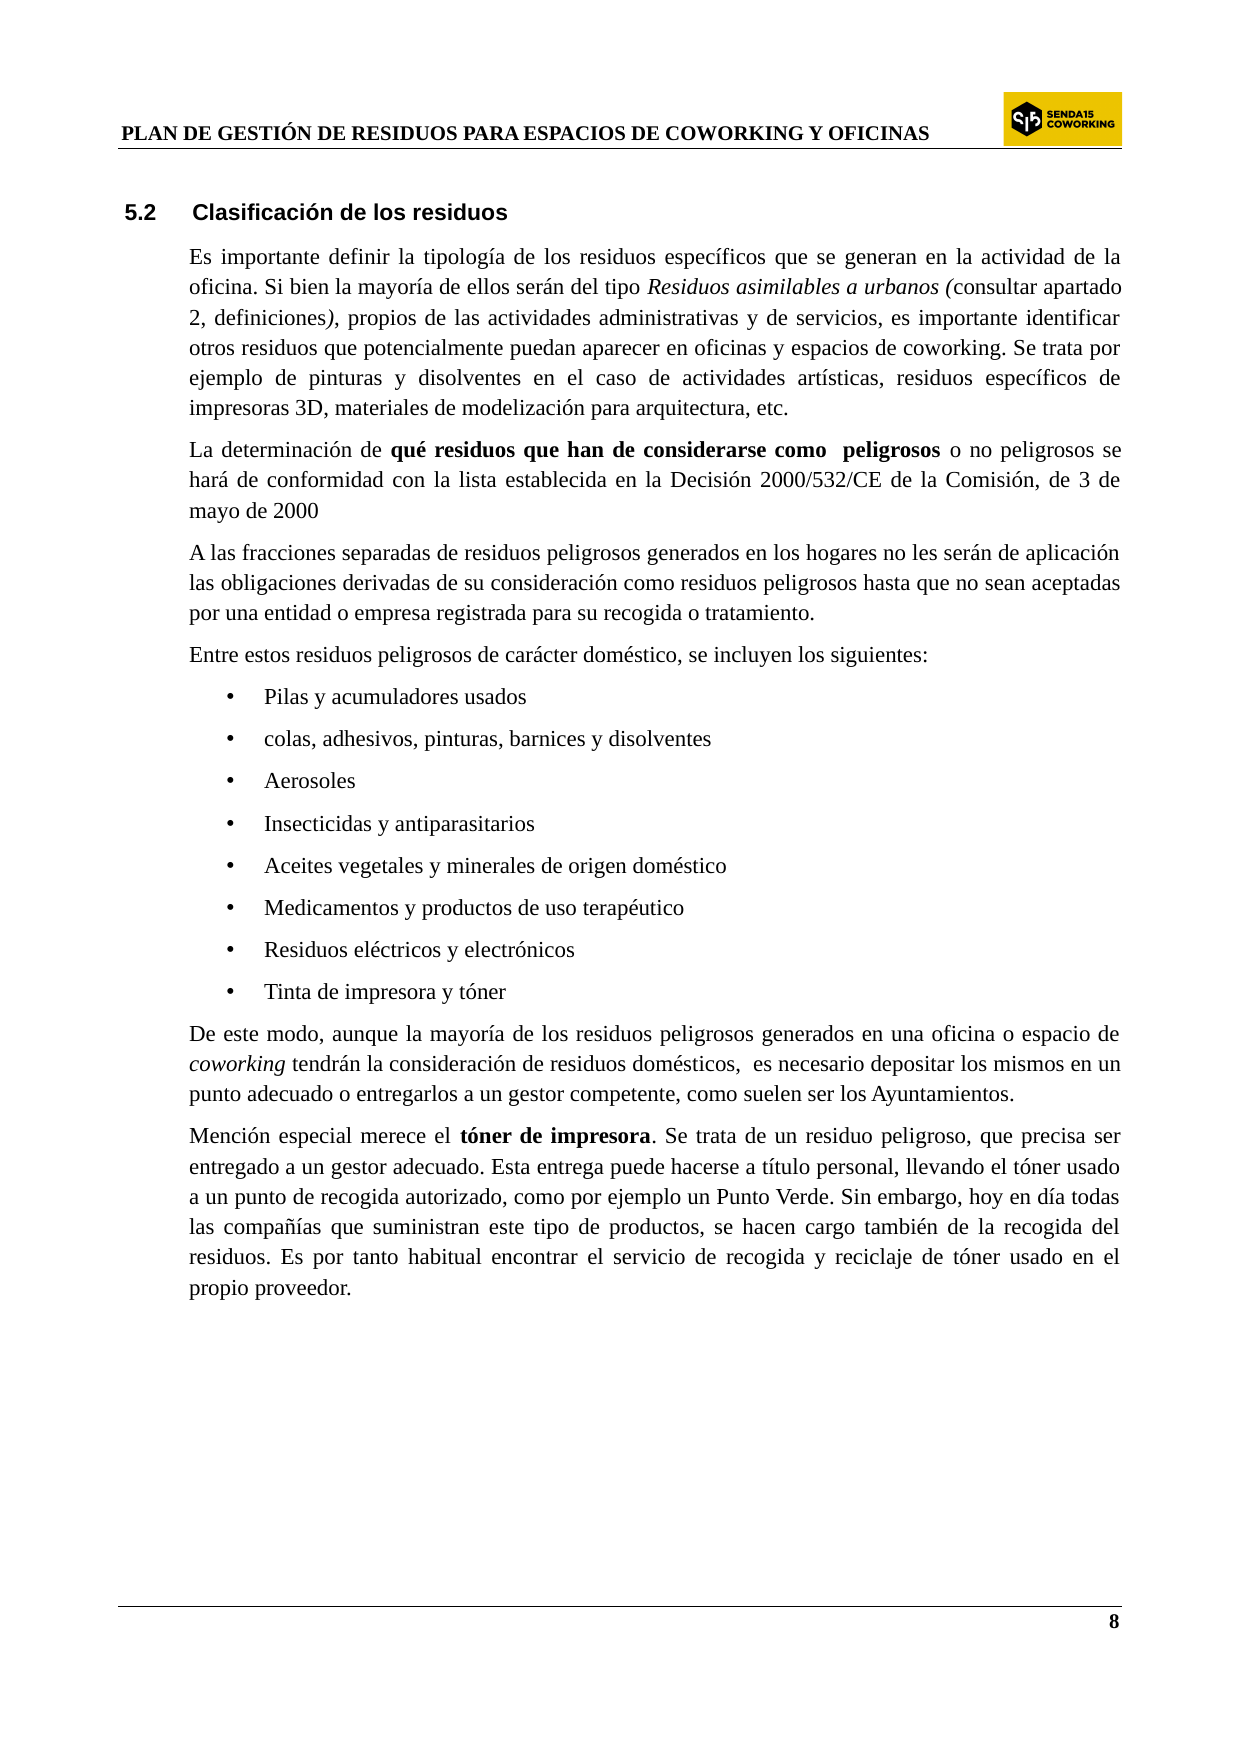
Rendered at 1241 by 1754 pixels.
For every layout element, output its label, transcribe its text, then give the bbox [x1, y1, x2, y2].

list Aceites vegetales y minerales de origen doméstico [226, 852, 1122, 878]
text Es importante definir la tipología de los residuos específicos que se generan en la actividad de la oficina. Si bien la mayoría de ellos serán del tipo Residuos asimilables a urbanos (consultar apartado 2, definiciones), propios de las actividades administrativas y de servicios, es importante identificar otros residuos que potencialmente puedan aparecer en oficinas y espacios de coworking. Se trata por ejemplo de pinturas y disolventes en el caso de actividades artísticas, residuos específicos de impresoras 3D, materiales de modelización para arquitectura, etc. [189, 243, 1122, 421]
text A las fracciones separadas de residuos peligrosos generados en los hogares no les serán de aplicación las obligaciones derivadas de su consideración como residuos peligrosos hasta que no sean aceptadas por una entidad o empresa registrada para su recogida o tratamiento. [189, 539, 1122, 626]
list Aerosoles [226, 768, 1122, 794]
list Pilas y acumuladores usados [226, 683, 1122, 710]
subtitle Clasificación de los residuos [118, 198, 1122, 225]
list Residuos eléctricos y electrónicos [226, 936, 1122, 962]
text De este modo, aunque la mayoría de los residuos peligrosos generados en una oficina o espacio de coworking tendrán la consideración de residuos domésticos, es necesario depositar los mismos en un punto adecuado o entregarlos a un gestor competente, como suelen ser los Ayuntamientos. [189, 1020, 1122, 1107]
text Entre estos residuos peligrosos de carácter doméstico, se incluyen los siguientes: [189, 641, 1122, 668]
text Mención especial merece el tóner de impresora. Se trata de un residuo peligroso, que precisa ser entregado a un gestor adecuado. Esta entrega puede hacerse a título personal, llevando el tóner usado a un punto de recogida autorizado, como por ejemplo un Punto Verde. Sin embargo, hoy en día todas las compañías que suministran este tipo de productos, se hacen cargo también de la recogida del residuos. Es por tanto habitual encontrar el servicio de recogida y reciclaje de tóner usado en el propio proveedor. [189, 1123, 1122, 1300]
picture [1003, 92, 1123, 146]
list Medicamentos y productos de uso terapéutico [226, 894, 1122, 920]
text La determinación de qué residuos que han de considerarse como peligrosos o no peligrosos se hará de conformidad con la lista establecida en la Decisión 2000/532/CE de la Comisión, de 3 de mayo de 2000 [189, 436, 1122, 523]
list colas, adhesivos, pinturas, barnices y disolventes [226, 726, 1122, 752]
list Insecticidas y antiparasitarios [226, 810, 1122, 836]
list Tinta de impresora y tóner [226, 978, 1122, 1004]
